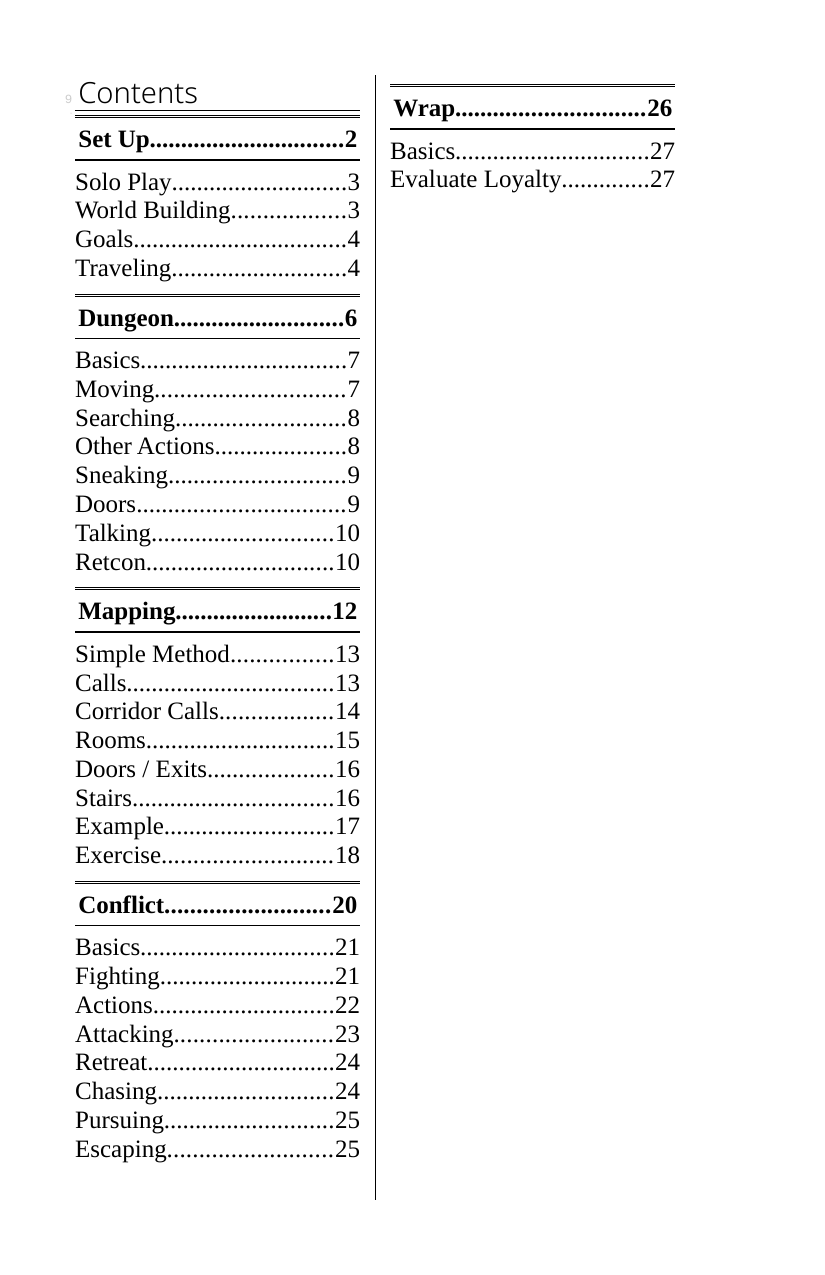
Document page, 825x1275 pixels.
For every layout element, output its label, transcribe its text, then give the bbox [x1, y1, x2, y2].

text basics 21 [75, 926, 360, 961]
text Solo Play 3 [75, 161, 360, 196]
text Evaluate Loyalty 27 [390, 157, 675, 202]
text Set Up 2 [75, 118, 360, 153]
text Wrap 26 [390, 87, 675, 122]
text pursuing 25 [75, 1105, 360, 1126]
text moving 7 [75, 374, 360, 403]
text Doors 9 [75, 489, 360, 518]
text Rooms 15 [75, 725, 360, 754]
text retreat 24 [75, 1047, 360, 1076]
text Exercise 18 [75, 832, 360, 878]
text calls 13 [75, 668, 360, 696]
text Simple Method 13 [75, 633, 360, 668]
text Doors / Exits 16 [75, 754, 360, 783]
text actions 22 [75, 990, 360, 1019]
text World Building 3 [75, 196, 360, 224]
text Searching 8 [75, 403, 360, 432]
text escaping 25 [75, 1126, 360, 1171]
text Retcon 10 [75, 539, 360, 584]
text Example 17 [75, 811, 360, 832]
text sneaking 9 [75, 460, 360, 489]
text Goals 4 [75, 224, 360, 245]
text Mapping 12 [75, 590, 360, 625]
text talking 10 [75, 518, 360, 539]
text stairs 16 [75, 783, 360, 811]
text basics 7 [75, 339, 360, 374]
text attacking 23 [75, 1019, 360, 1047]
text Other Actions 8 [75, 432, 360, 460]
text Corridor Calls 14 [75, 696, 360, 725]
text chasing 24 [75, 1076, 360, 1105]
text Dungeon 6 [75, 297, 360, 332]
text Traveling 4 [75, 245, 360, 291]
text fighting 21 [75, 961, 360, 990]
text Contents [75, 75, 360, 110]
text Basics 27 [390, 130, 675, 157]
text Conflict 20 [75, 884, 360, 919]
